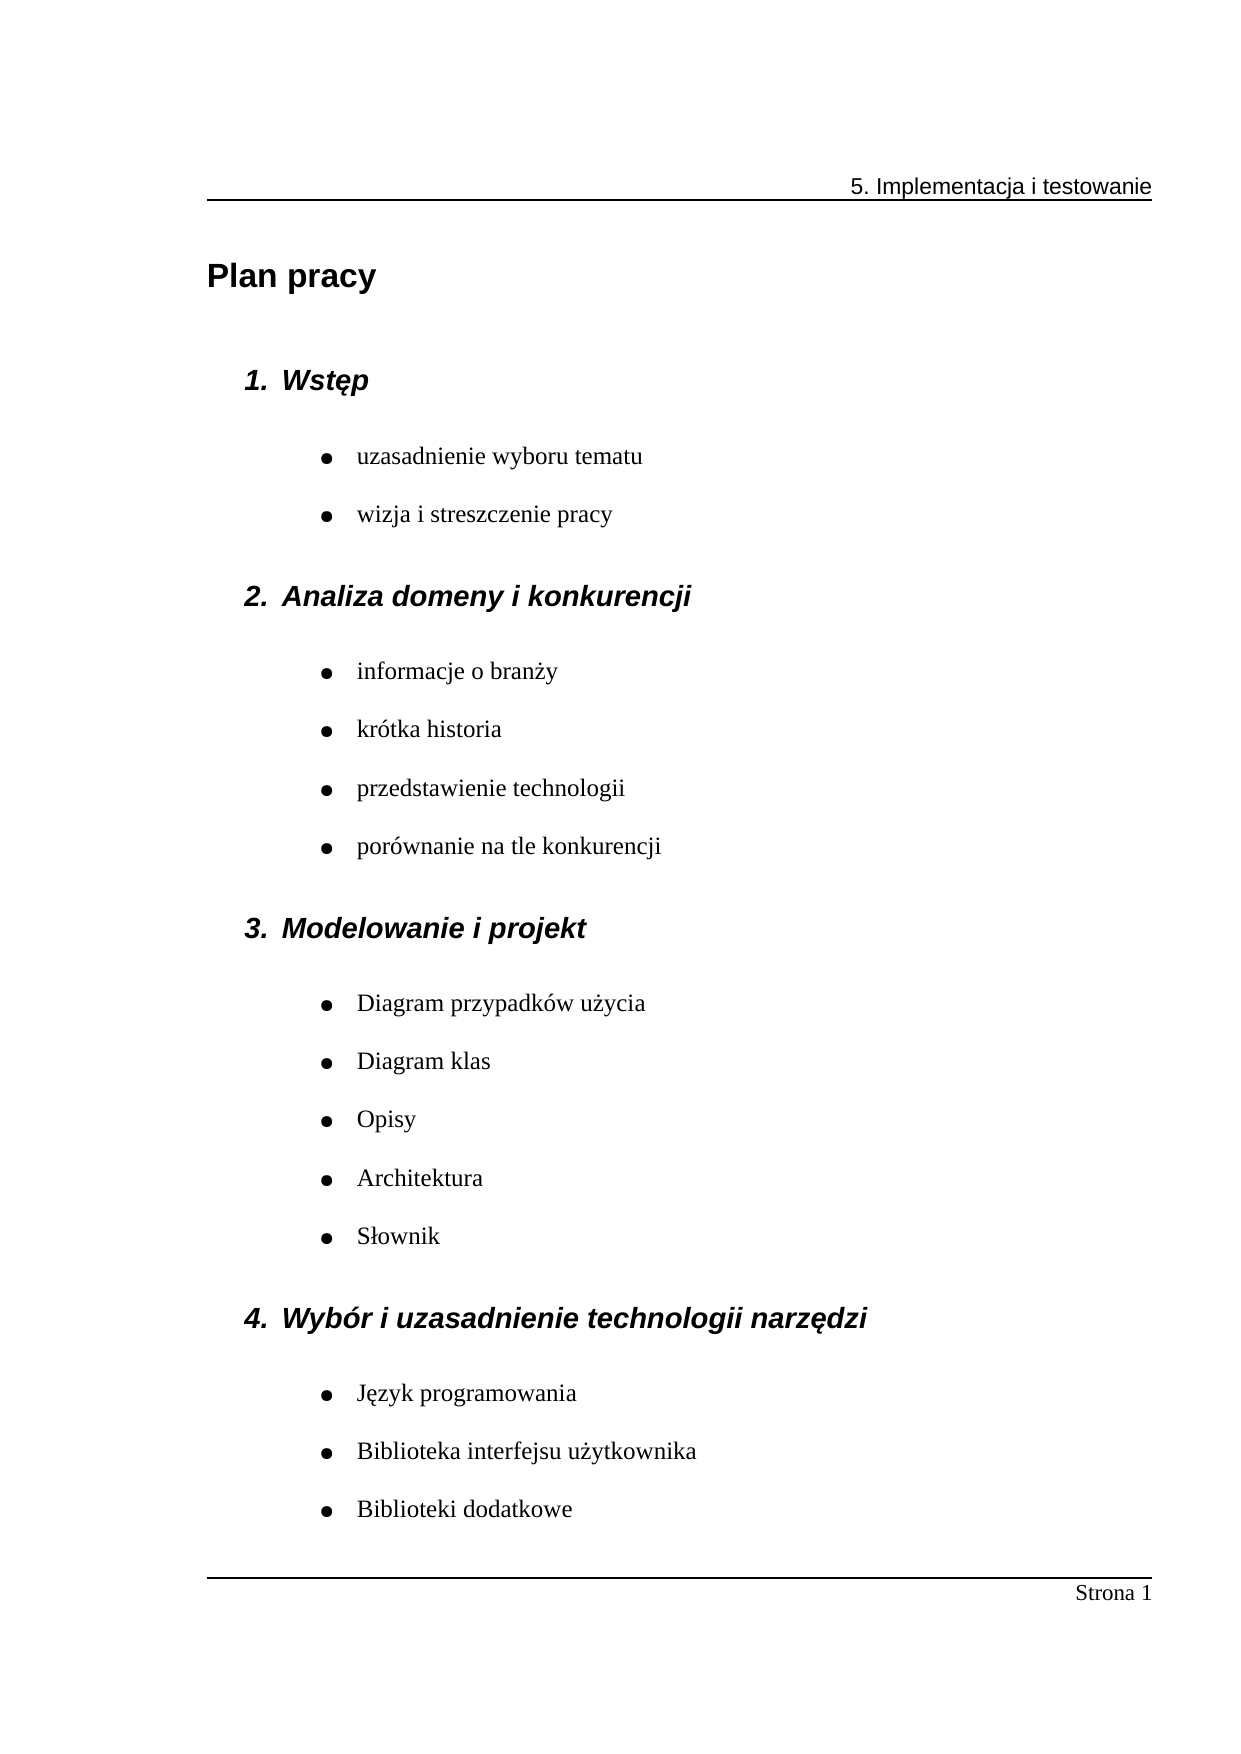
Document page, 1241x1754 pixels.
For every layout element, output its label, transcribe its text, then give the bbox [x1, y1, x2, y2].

list krótka historia [319, 714, 1122, 743]
list Biblioteka interfejsu użytkownika [319, 1436, 1122, 1465]
subtitle Modelowanie i projekt [244, 911, 1152, 944]
subtitle Analiza domeny i konkurencji [244, 579, 1152, 612]
subtitle Wybór i uzasadnienie technologii narzędzi [244, 1301, 1152, 1334]
list uzasadnienie wyboru tematu [319, 441, 1122, 469]
list Architektura [319, 1163, 1122, 1191]
subtitle Wstęp [244, 363, 1152, 397]
list Język programowania [319, 1378, 1122, 1407]
list porównanie na tle konkurencji [319, 831, 1122, 859]
list wizja i streszczenie pracy [319, 499, 1122, 528]
list Diagram klas [319, 1046, 1122, 1075]
list Biblioteki dodatkowe [319, 1494, 1122, 1523]
subtitle Plan pracy [207, 256, 1152, 295]
list informacje o branży [319, 656, 1122, 685]
list Diagram przypadków użycia [319, 988, 1122, 1017]
list przedstawienie technologii [319, 773, 1122, 801]
list Opisy [319, 1104, 1122, 1133]
list Słownik [319, 1221, 1122, 1249]
